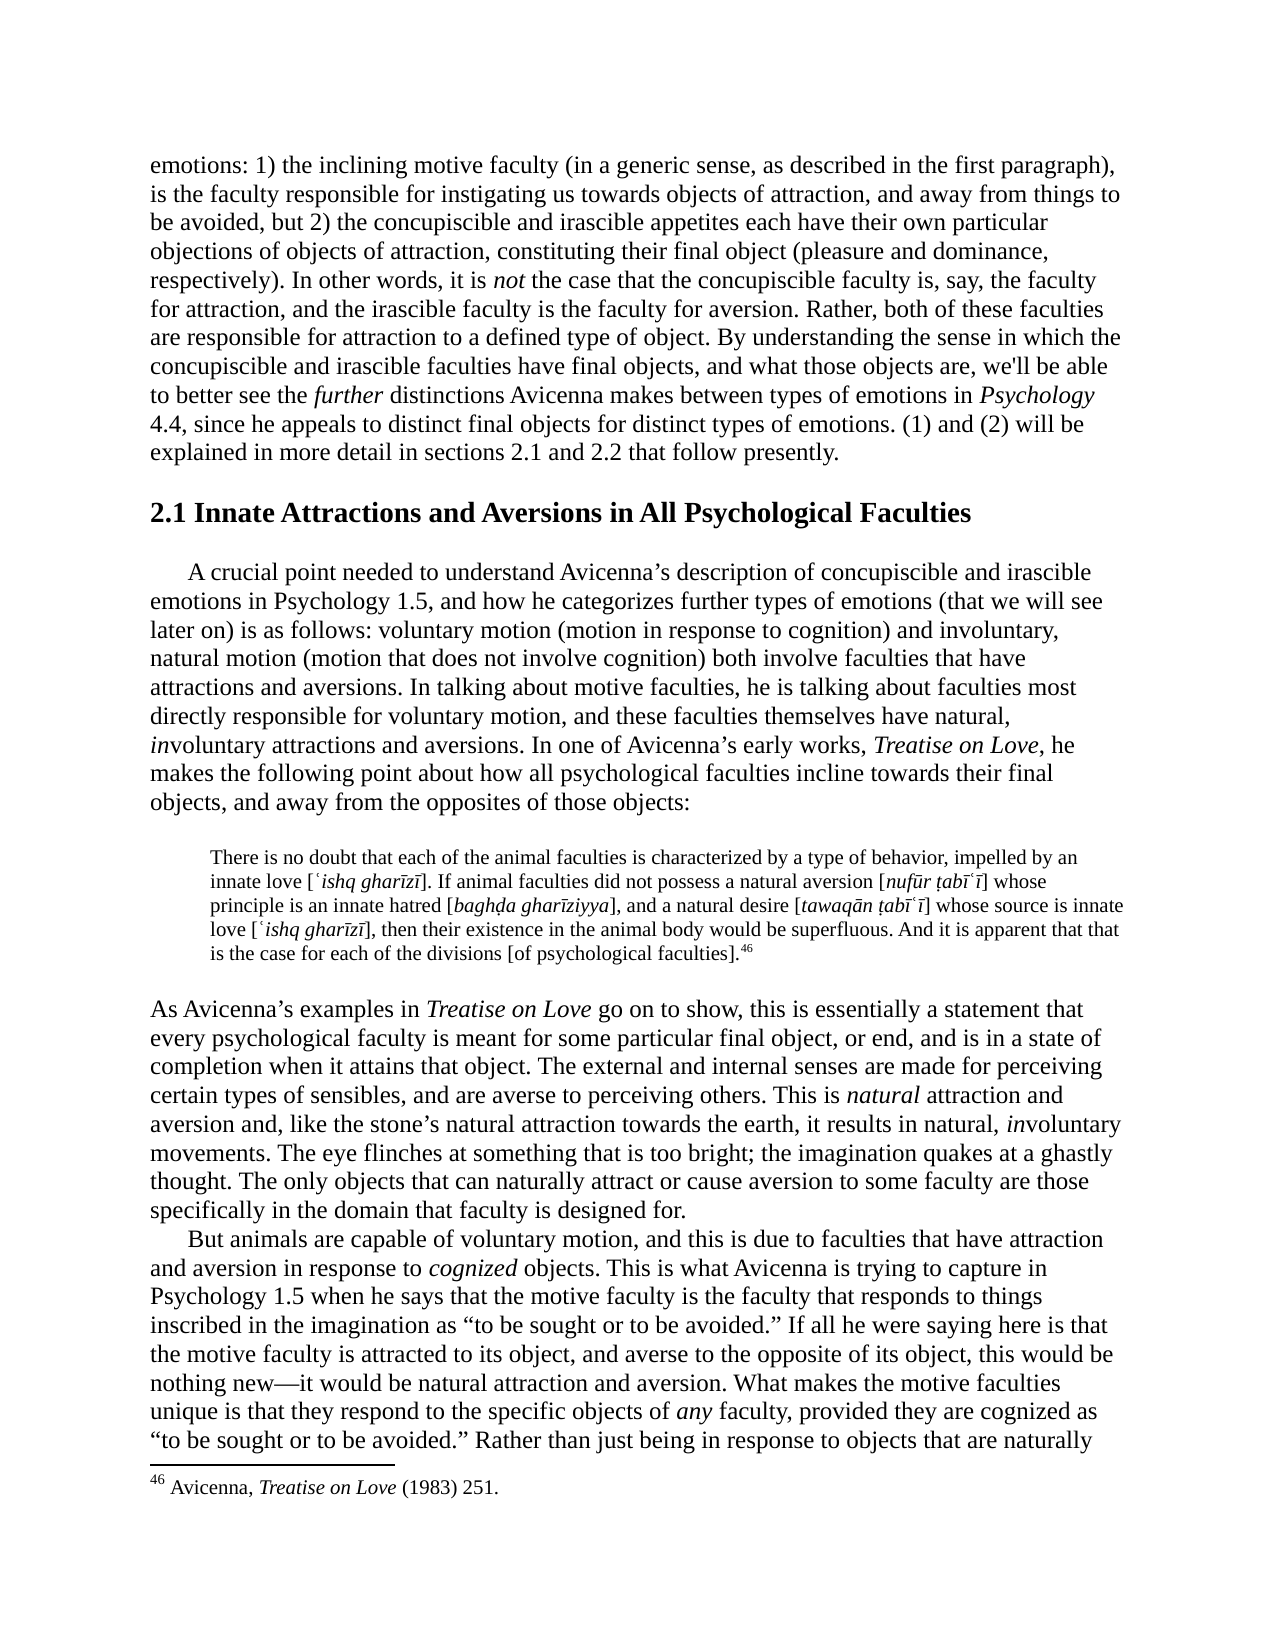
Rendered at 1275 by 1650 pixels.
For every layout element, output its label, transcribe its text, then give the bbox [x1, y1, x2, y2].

text A crucial point needed to understand Avicenna’s description of concupiscible and irascible emotions in Psychology 1.5, and how he categorizes further types of emotions (that we will see later on) is as follows: voluntary motion (motion in response to cognition) and involuntary, natural motion (motion that does not involve cognition) both involve faculties that have attractions and aversions. In talking about motive faculties, he is talking about faculties most directly responsible for voluntary motion, and these faculties themselves have natural, involuntary attractions and aversions. In one of Avicenna’s early works, Treatise on Love, he makes the following point about how all psychological faculties incline towards their final objects, and away from the opposites of those objects: [150, 557, 1125, 816]
text emotions: 1) the inclining motive faculty (in a generic sense, as described in the first paragraph), is the faculty responsible for instigating us towards objects of attraction, and away from things to be avoided, but 2) the concupiscible and irascible appetites each have their own particular objections of objects of attraction, constituting their final object (pleasure and dominance, respectively). In other words, it is not the case that the concupiscible faculty is, say, the faculty for attraction, and the irascible faculty is the faculty for aversion. Rather, both of these faculties are responsible for attraction to a defined type of object. By understanding the sense in which the concupiscible and irascible faculties have final objects, and what those objects are, we'll be able to better see the further distinctions Avicenna makes between types of emotions in Psychology 4.4, since he appeals to distinct final objects for distinct types of emotions. (1) and (2) will be explained in more detail in sections 2.1 and 2.2 that follow presently. [150, 150, 1125, 466]
text Avicenna, Treatise on Love (1983) 251. [150, 1471, 1125, 1500]
subtitle 2.1 Innate Attractions and Aversions in All Psychological Faculties [150, 495, 1125, 528]
text There is no doubt that each of the animal faculties is characterized by a type of behavior, impelled by an innate love [ʿishq gharīzī]. If animal faculties did not possess a natural aversion [nufūr ṭabīʿī] whose principle is an innate hatred [baghḍa gharīziyya], and a natural desire [tawaqān ṭabīʿī] whose source is innate love [ʿishq gharīzī], then their existence in the animal body would be superfluous. And it is apparent that that is the case for each of the divisions [of psychological faculties]. [210, 845, 1125, 965]
text As Avicenna’s examples in Treatise on Love go on to show, this is essentially a statement that every psychological faculty is meant for some particular final object, or end, and is in a state of completion when it attains that object. The external and internal senses are made for perceiving certain types of sensibles, and are averse to perceiving others. This is natural attraction and aversion and, like the stone’s natural attraction towards the earth, it results in natural, involuntary movements. The eye flinches at something that is too bright; the imagination quakes at a ghastly thought. The only objects that can naturally attract or cause aversion to some faculty are those specifically in the domain that faculty is designed for. [150, 994, 1125, 1224]
text But animals are capable of voluntary motion, and this is due to faculties that have attraction and aversion in response to cognized objects. This is what Avicenna is trying to capture in Psychology 1.5 when he says that the motive faculty is the faculty that responds to things inscribed in the imagination as “to be sought or to be avoided.” If all he were saying here is that the motive faculty is attracted to its object, and averse to the opposite of its object, this would be nothing new―it would be natural attraction and aversion. What makes the motive faculties unique is that they respond to the specific objects of any faculty, provided they are cognized as “to be sought or to be avoided.” Rather than just being in response to objects that are naturally [150, 1224, 1125, 1454]
